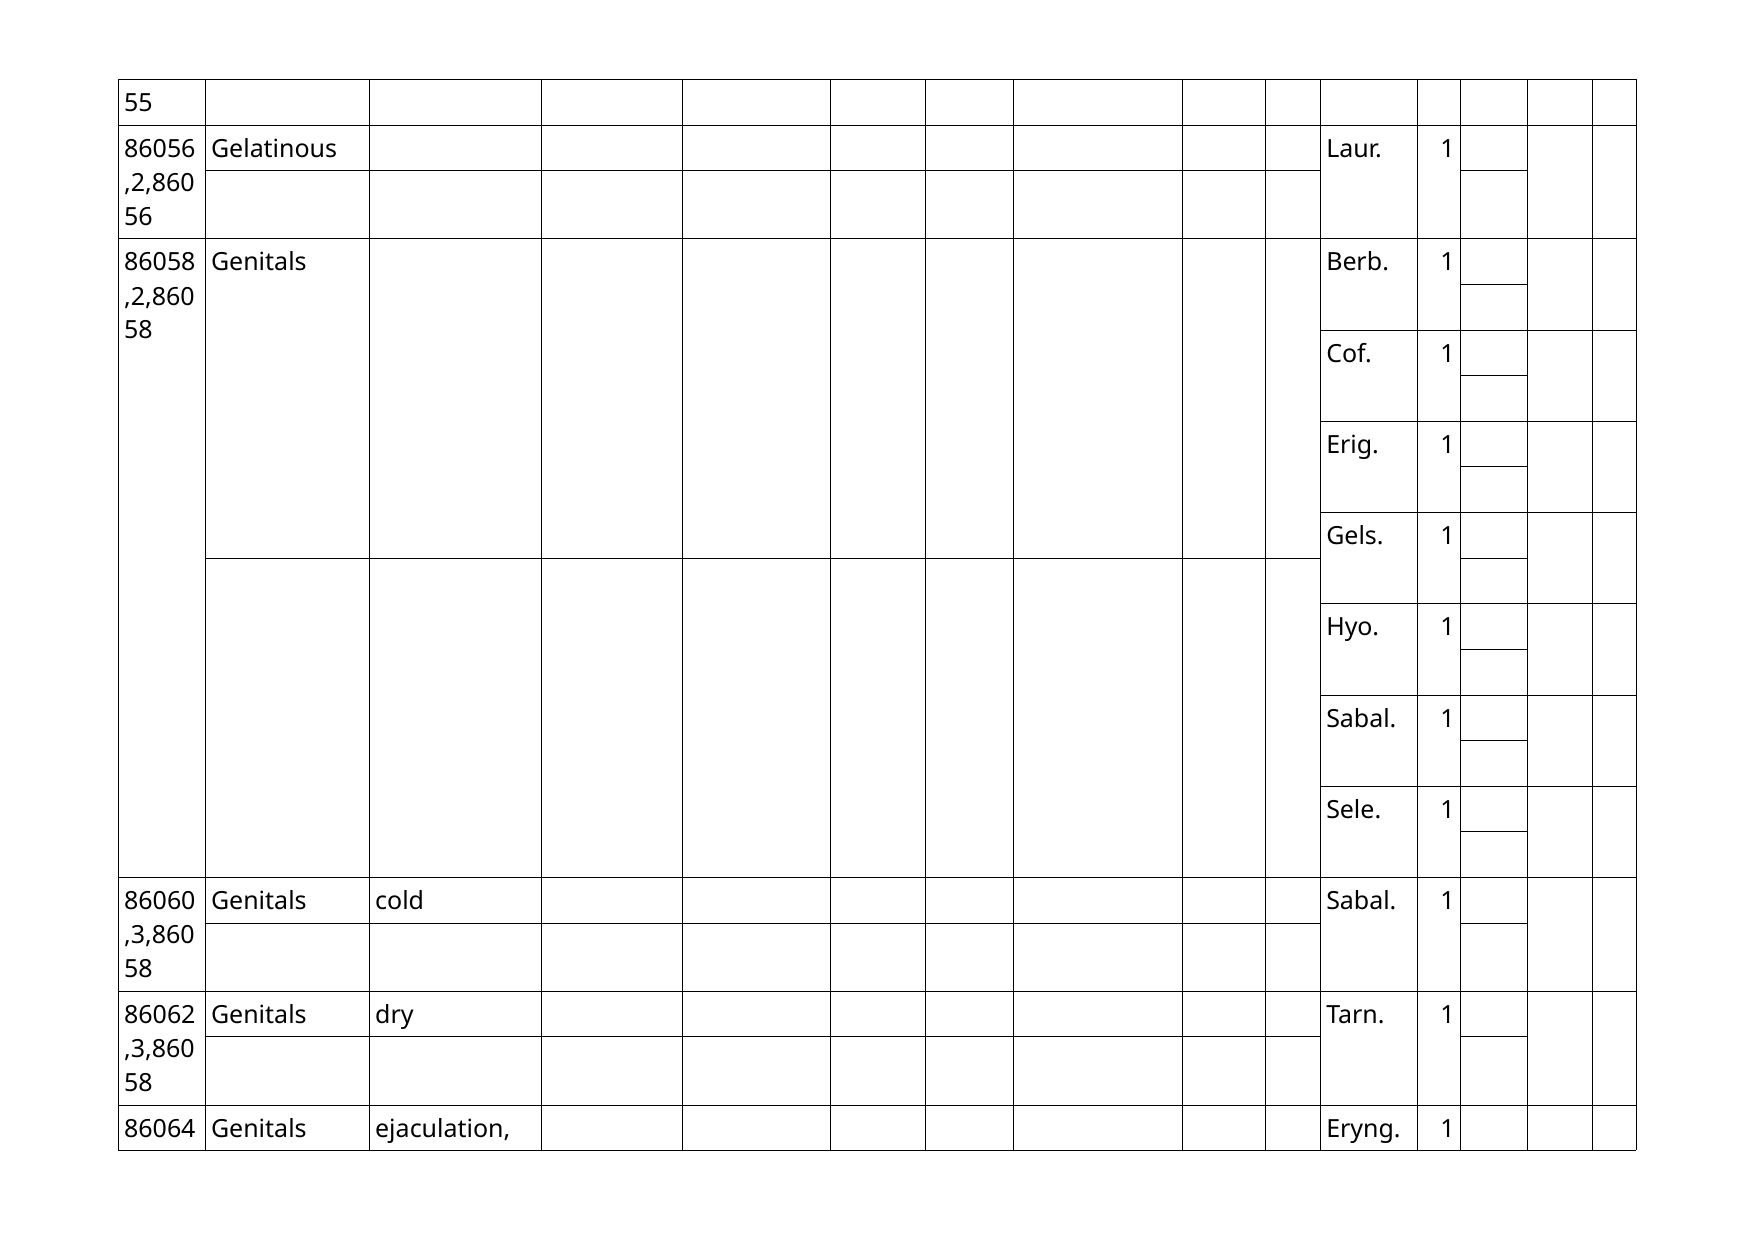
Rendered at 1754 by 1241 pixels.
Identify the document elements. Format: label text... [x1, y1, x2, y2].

table_cell Tarn. [1321, 992, 1417, 1104]
table_cell [542, 559, 682, 877]
table_cell 86058,2,86058 [119, 239, 205, 877]
table_cell [831, 239, 925, 558]
table_cell Eryng. [1321, 1106, 1417, 1150]
table_cell [1461, 239, 1527, 284]
table_cell 1 [1418, 604, 1460, 694]
table_cell [683, 1037, 830, 1104]
table_cell [683, 171, 830, 238]
table_cell [831, 992, 925, 1036]
table_cell [1461, 924, 1527, 991]
table_cell [831, 1037, 925, 1104]
table_cell Berb. [1321, 239, 1417, 329]
table_cell [1528, 126, 1592, 238]
table_cell 1 [1418, 422, 1460, 512]
table_cell [926, 80, 1013, 124]
table_cell [1266, 559, 1320, 877]
table_cell [542, 239, 682, 558]
table_cell 1 [1418, 239, 1460, 329]
table_cell [370, 924, 541, 991]
table_cell [1183, 171, 1265, 238]
table_cell [831, 80, 925, 124]
table_cell [683, 126, 830, 170]
table_cell [1014, 1106, 1182, 1150]
table_cell Gels. [1321, 513, 1417, 603]
table_cell [1266, 924, 1320, 991]
table_cell [542, 924, 682, 991]
table_cell 1 [1418, 126, 1460, 238]
table_cell Genitals [206, 1106, 369, 1150]
table_cell [1528, 992, 1592, 1104]
table_cell [1461, 832, 1527, 877]
table_cell [1266, 171, 1320, 238]
table_cell [926, 1106, 1013, 1150]
table_cell [1183, 80, 1265, 124]
table_cell [1266, 80, 1320, 124]
table_cell Genitals [206, 992, 369, 1036]
table_cell [926, 126, 1013, 170]
table_cell [683, 559, 830, 877]
table_cell [1014, 559, 1182, 877]
table_cell [1266, 1106, 1320, 1150]
table_cell [1183, 992, 1265, 1036]
table_cell [1014, 1037, 1182, 1104]
table_cell [206, 80, 369, 124]
table_cell ejaculation, [370, 1106, 541, 1150]
table_cell [926, 878, 1013, 923]
table_cell [1183, 924, 1265, 991]
table_cell [1528, 331, 1592, 421]
table_cell Gelatinous [206, 126, 369, 170]
table_cell [206, 1037, 369, 1104]
table_cell [1014, 239, 1182, 558]
table_cell [1528, 604, 1592, 694]
table_cell [542, 992, 682, 1036]
table_cell Erig. [1321, 422, 1417, 512]
table_cell [370, 1037, 541, 1104]
table_cell Hyo. [1321, 604, 1417, 694]
table_cell [1461, 171, 1527, 238]
table_cell [1461, 331, 1527, 375]
table_cell 1 [1418, 878, 1460, 991]
table_cell [831, 126, 925, 170]
table_cell [1461, 992, 1527, 1036]
table_cell [831, 171, 925, 238]
table_cell [831, 878, 925, 923]
table_cell [683, 992, 830, 1036]
table_cell [1528, 513, 1592, 603]
table_cell [1014, 171, 1182, 238]
table_cell [1593, 239, 1636, 329]
table_cell Sele. [1321, 787, 1417, 877]
table_cell [1461, 80, 1527, 124]
table_cell [1461, 467, 1527, 512]
table_cell [1593, 992, 1636, 1104]
table_cell [1183, 239, 1265, 558]
table_cell [1461, 1037, 1527, 1104]
table_cell Genitals [206, 239, 369, 558]
table_cell [542, 1106, 682, 1150]
table_cell [1014, 126, 1182, 170]
table_cell Laur. [1321, 126, 1417, 238]
table_cell [1461, 696, 1527, 740]
table_cell 55 [119, 80, 205, 124]
table_cell [1418, 80, 1460, 124]
table_cell [1461, 650, 1527, 694]
table_cell 86062,3,86058 [119, 992, 205, 1104]
table_cell [1593, 787, 1636, 877]
table_cell 1 [1418, 331, 1460, 421]
table_cell [206, 924, 369, 991]
table_cell [542, 878, 682, 923]
table_cell [831, 1106, 925, 1150]
table_cell 86060,3,86058 [119, 878, 205, 991]
table_cell [926, 1037, 1013, 1104]
table_cell 1 [1418, 787, 1460, 877]
table_cell 1 [1418, 992, 1460, 1104]
table_cell [683, 80, 830, 124]
table_cell [926, 239, 1013, 558]
table_cell [1266, 992, 1320, 1036]
table_cell [1461, 741, 1527, 786]
table_cell Genitals [206, 878, 369, 923]
table_cell [1528, 80, 1592, 124]
table_cell [926, 559, 1013, 877]
table_cell [1593, 604, 1636, 694]
table_cell 86064 [119, 1106, 205, 1150]
table_cell 86056,2,86056 [119, 126, 205, 238]
table_cell [206, 171, 369, 238]
table_cell [1321, 80, 1417, 124]
table_cell [1461, 604, 1527, 649]
table_cell [1266, 239, 1320, 558]
table_cell [1183, 559, 1265, 877]
table_cell [1593, 80, 1636, 124]
table_cell [542, 126, 682, 170]
table_cell [1014, 992, 1182, 1036]
table_cell [926, 992, 1013, 1036]
table_cell [1014, 924, 1182, 991]
table_cell [1014, 80, 1182, 124]
table_cell 1 [1418, 513, 1460, 603]
table_cell [1461, 878, 1527, 923]
table_cell [683, 1106, 830, 1150]
table_cell [370, 559, 541, 877]
table_cell [831, 559, 925, 877]
table_cell [1266, 878, 1320, 923]
table_cell [1461, 376, 1527, 421]
table_cell [370, 126, 541, 170]
table_cell [1528, 239, 1592, 329]
table_cell [1593, 696, 1636, 786]
table_cell [1528, 696, 1592, 786]
table_cell [1593, 126, 1636, 238]
table_cell [1266, 126, 1320, 170]
table_cell [1461, 787, 1527, 831]
table_cell [1183, 1037, 1265, 1104]
table_cell Sabal. [1321, 878, 1417, 991]
table_cell [1593, 1106, 1636, 1150]
table_cell [370, 239, 541, 558]
table_cell Cof. [1321, 331, 1417, 421]
table_cell [542, 1037, 682, 1104]
table_cell [1461, 513, 1527, 558]
table_cell 1 [1418, 696, 1460, 786]
table_cell [542, 171, 682, 238]
table_cell [1461, 285, 1527, 329]
table_cell [831, 924, 925, 991]
table_cell [1528, 422, 1592, 512]
table_cell [1593, 422, 1636, 512]
table_cell [683, 239, 830, 558]
table_cell 1 [1418, 1106, 1460, 1150]
table_cell [370, 171, 541, 238]
table_cell [1461, 1106, 1527, 1150]
table_cell [683, 924, 830, 991]
table_cell [683, 878, 830, 923]
table_cell [542, 80, 682, 124]
table_cell Sabal. [1321, 696, 1417, 786]
table_cell [1461, 559, 1527, 603]
table_cell [926, 171, 1013, 238]
table_cell [1593, 513, 1636, 603]
table_cell [926, 924, 1013, 991]
table_cell [1183, 878, 1265, 923]
table_cell [1014, 878, 1182, 923]
table_cell dry [370, 992, 541, 1036]
table_cell [1266, 1037, 1320, 1104]
table_cell cold [370, 878, 541, 923]
table_cell [1183, 126, 1265, 170]
table_cell [1461, 126, 1527, 170]
table_cell [1593, 331, 1636, 421]
table_cell [1461, 422, 1527, 466]
table_cell [206, 559, 369, 877]
table_cell [1528, 878, 1592, 991]
table_cell [1528, 1106, 1592, 1150]
table_cell [1183, 1106, 1265, 1150]
table_cell [1593, 878, 1636, 991]
table_cell [1528, 787, 1592, 877]
table_cell [370, 80, 541, 124]
